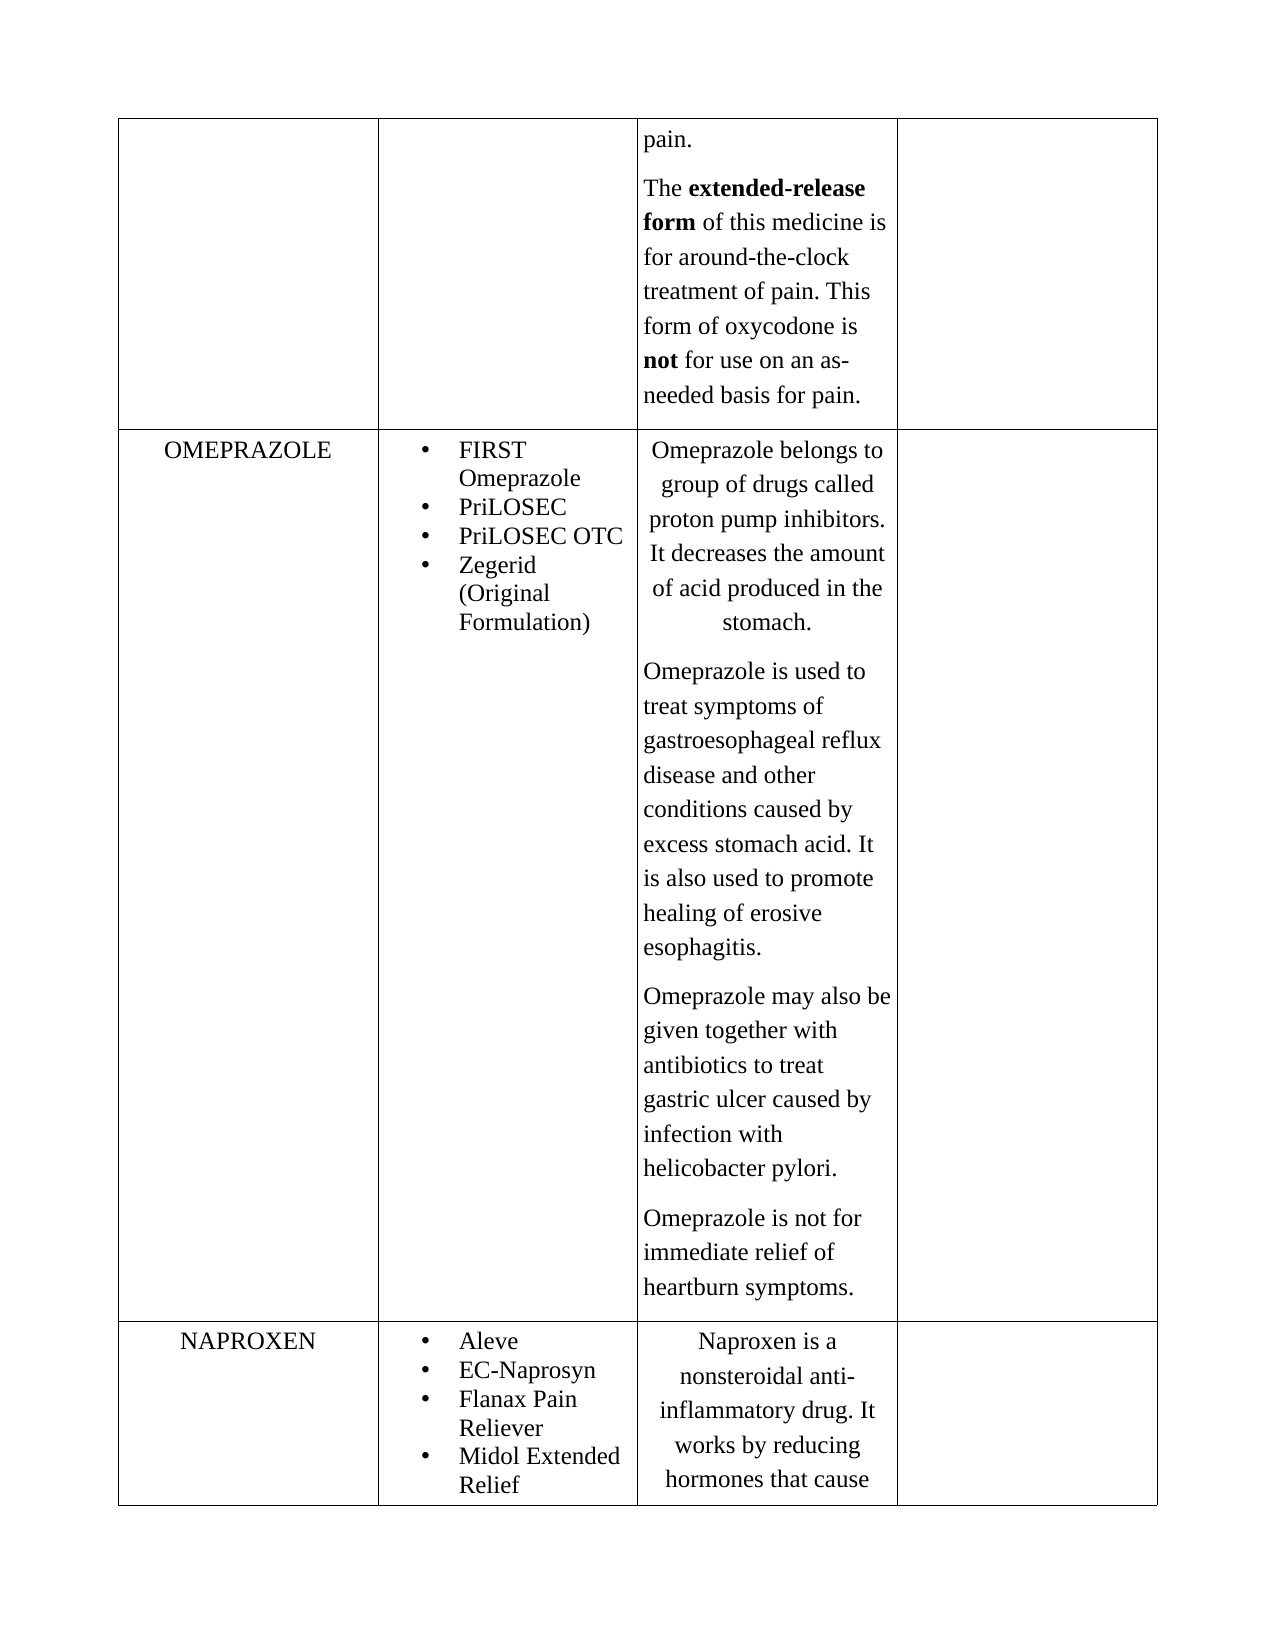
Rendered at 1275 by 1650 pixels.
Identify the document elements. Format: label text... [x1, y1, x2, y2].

table_cell pain. The extended-release form of this medicine is for around-the-clock treatment of pain. This form of oxycodone is not for use on an as-needed basis for pain. [638, 119, 897, 429]
table_cell FIRST Omeprazole PriLOSEC PriLOSEC OTC Zegerid (Original Formulation) [379, 430, 637, 1321]
table_cell [898, 430, 1157, 1321]
table_cell [898, 119, 1157, 429]
table_cell NAPROXEN [119, 1322, 378, 1505]
table_cell Aleve EC-Naprosyn Flanax Pain Reliever Midol Extended Relief Naprelan 375 Naprosyn Anaprox Anaprox-DS Naprelan 500 Naproxen Sodium DS Aleve Caplet Aleve Gelcap Aflaxen Aleve Easy Open Arthritis Leader Naproxen Sodium Comfort Pac with Naproxen Naprelan 750 Naprelan Dose Card [379, 1322, 637, 1505]
table_cell Naproxen is a nonsteroidal anti-inflammatory drug. It works by reducing hormones that cause [638, 1322, 897, 1505]
table_cell [898, 1322, 1157, 1505]
table_cell Omeprazole belongs to group of drugs called proton pump inhibitors. It decreases the amount of acid produced in the stomach. Omeprazole is used to treat symptoms of gastroesophageal reflux disease and other conditions caused by excess stomach acid. It is also used to promote healing of erosive esophagitis. Omeprazole may also be given together with antibiotics to treat gastric ulcer caused by infection with helicobacter pylori. Omeprazole is not for immediate relief of heartburn symptoms. [638, 430, 897, 1321]
table_cell OMEPRAZOLE [119, 430, 378, 1321]
table_cell [379, 119, 637, 429]
table_cell [119, 119, 378, 429]
